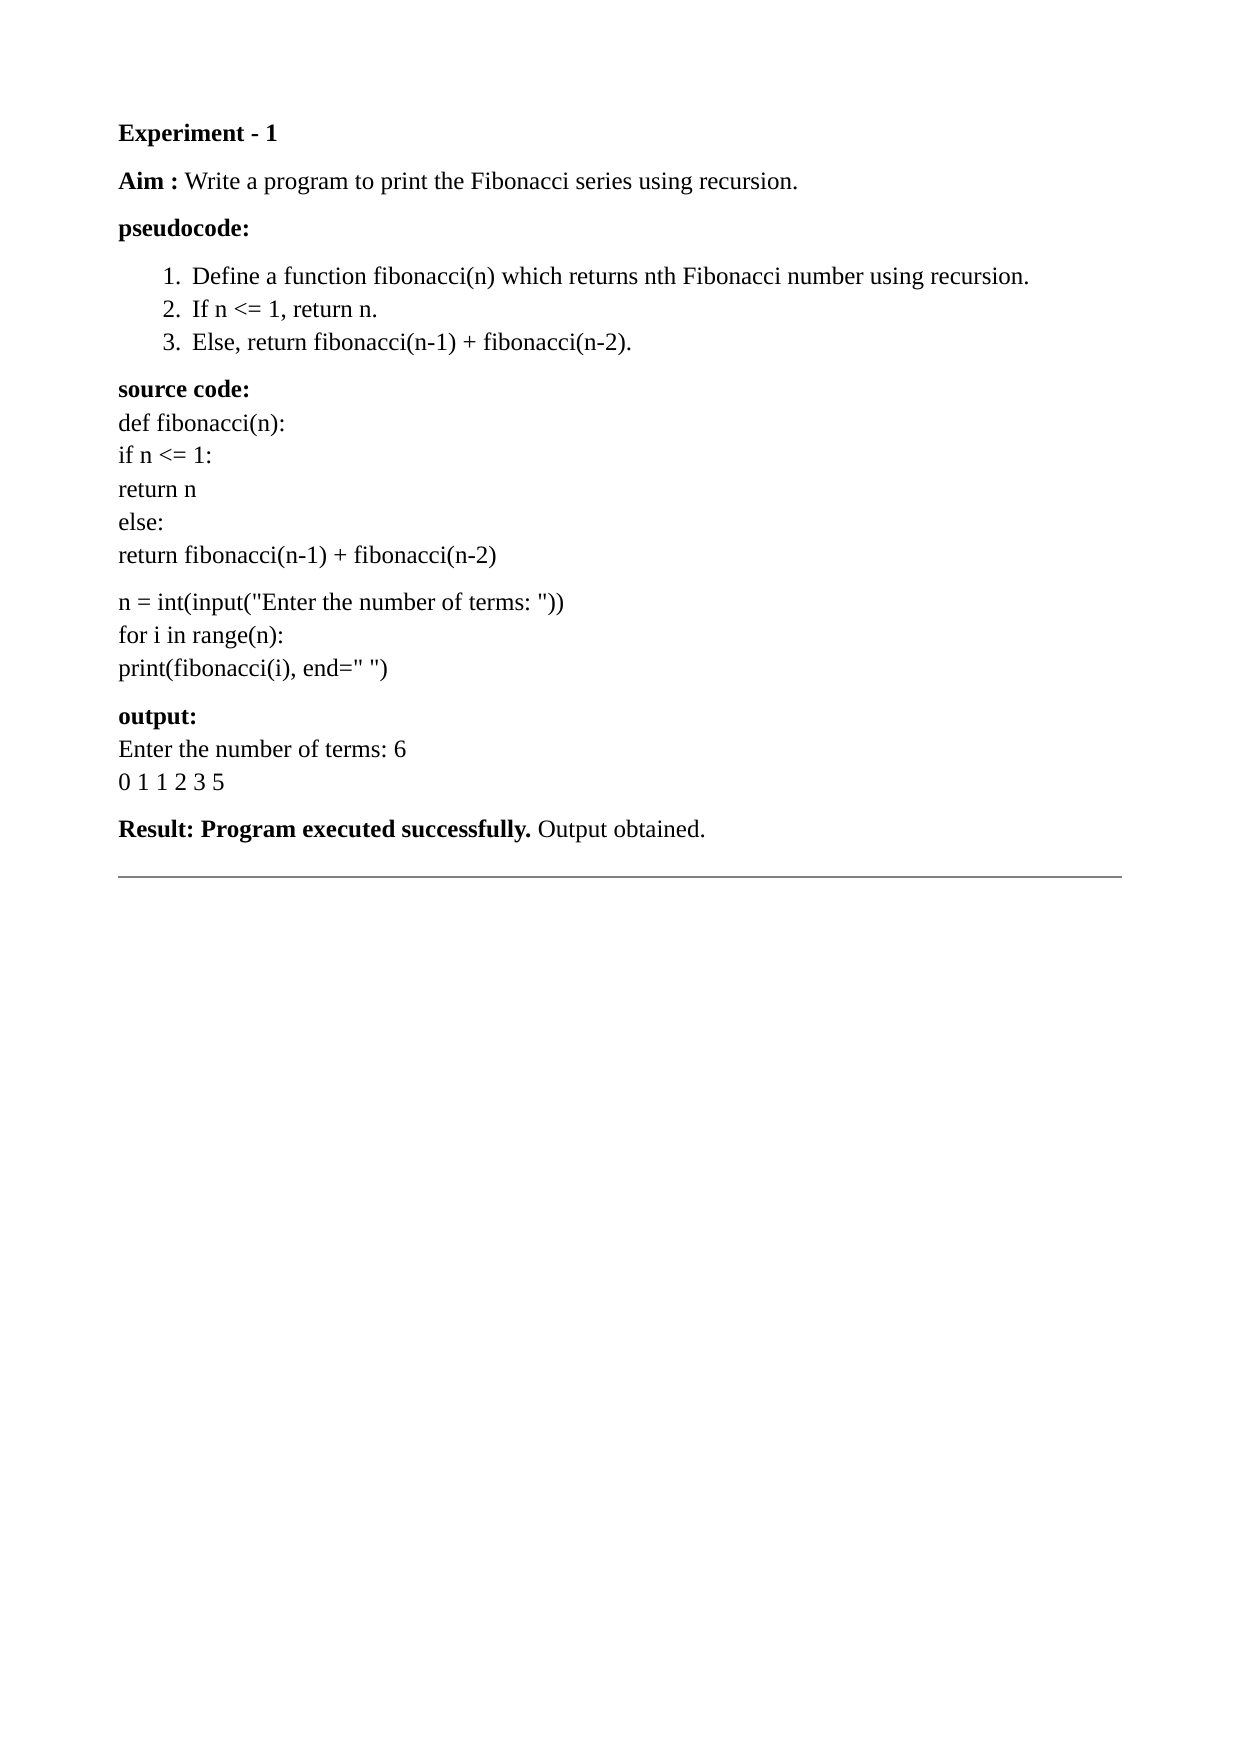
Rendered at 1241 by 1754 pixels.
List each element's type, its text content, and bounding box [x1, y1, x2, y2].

text Aim : Write a program to print the Fibonacci series using recursion. [118, 166, 1122, 194]
text output: Enter the number of terms: 6 0 1 1 2 3 5 [118, 701, 1122, 796]
text Experiment - 1 [118, 118, 1122, 147]
text pseudocode: [118, 213, 1122, 242]
text n = int(input("Enter the number of terms: ")) for i in range(n): print(fibonacci(i), end=" ") [118, 587, 1122, 682]
text Result: Program executed successfully. Output obtained. [118, 814, 1122, 843]
text source code: def fibonacci(n): if n <= 1: return n else: return fibonacci(n-1) + fibonacci(n-2) [118, 374, 1122, 568]
list Define a function fibonacci(n) which returns nth Fibonacci number using recursion. [162, 261, 1122, 290]
list Else, return fibonacci(n-1) + fibonacci(n-2). [162, 327, 1122, 356]
list If n <= 1, return n. [162, 294, 1122, 323]
